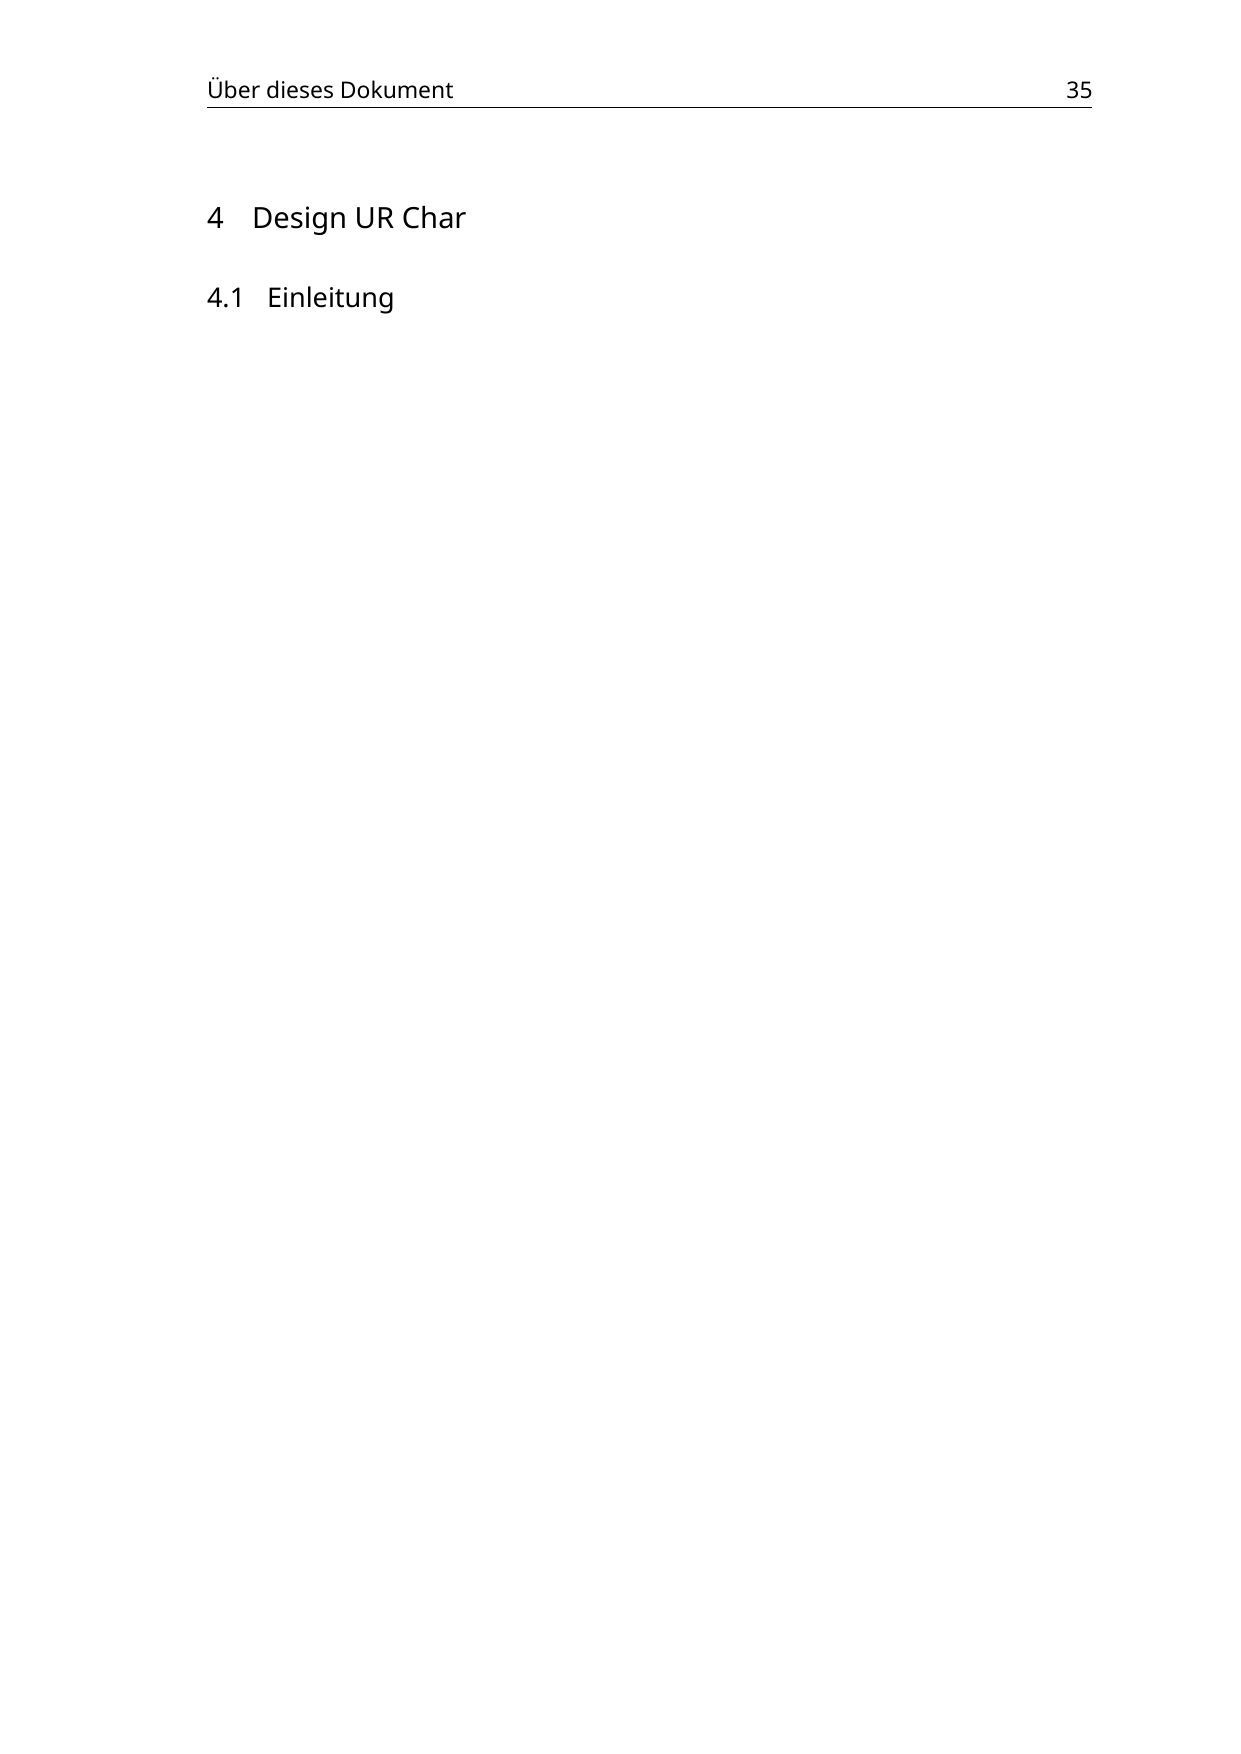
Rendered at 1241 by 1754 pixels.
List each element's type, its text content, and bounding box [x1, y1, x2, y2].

subtitle Einleitung [207, 278, 1092, 315]
subtitle Design UR Char [207, 198, 1092, 237]
